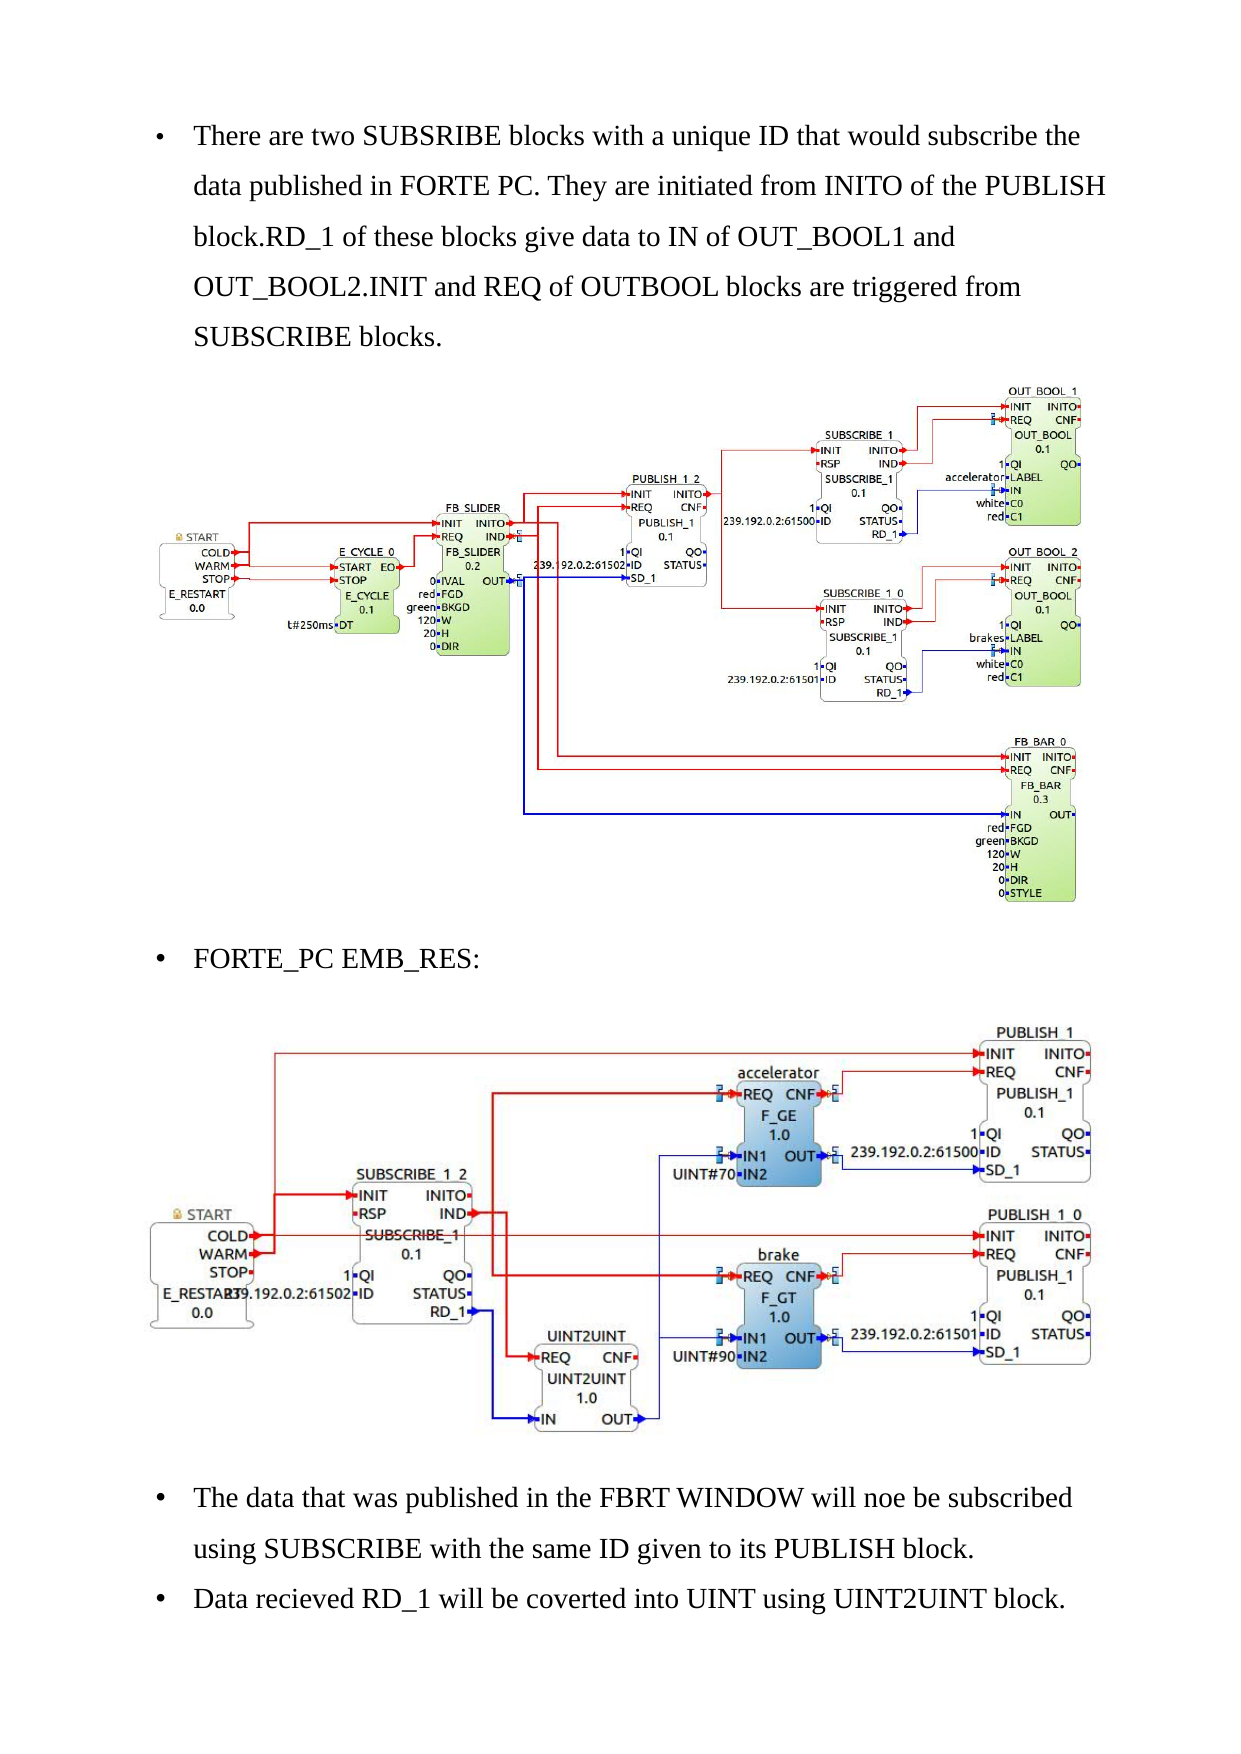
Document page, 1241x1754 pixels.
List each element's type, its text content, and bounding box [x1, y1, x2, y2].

list The data that was published in the FBRT WINDOW will noe be subscribed using SUBSCRIBE with the same ID given to its PUBLISH block. [156, 1464, 1122, 1564]
list There are two SUBSRIBE blocks with a unique ID that would subscribe the data published in FORTE PC. They are initiated from INITO of the PUBLISH block.RD_1 of these blocks give data to IN of OUT_BOOL1 and OUT_BOOL2.INIT and REQ of OUTBOOL blocks are triggered from SUBSCRIBE blocks. [156, 118, 1122, 353]
picture [118, 991, 1123, 1464]
list Data recieved RD_1 will be coverted into UINT using UINT2UINT block. [156, 1581, 1122, 1615]
picture [136, 361, 1104, 925]
list FORTE_PC EMB_RES: [156, 370, 1122, 975]
